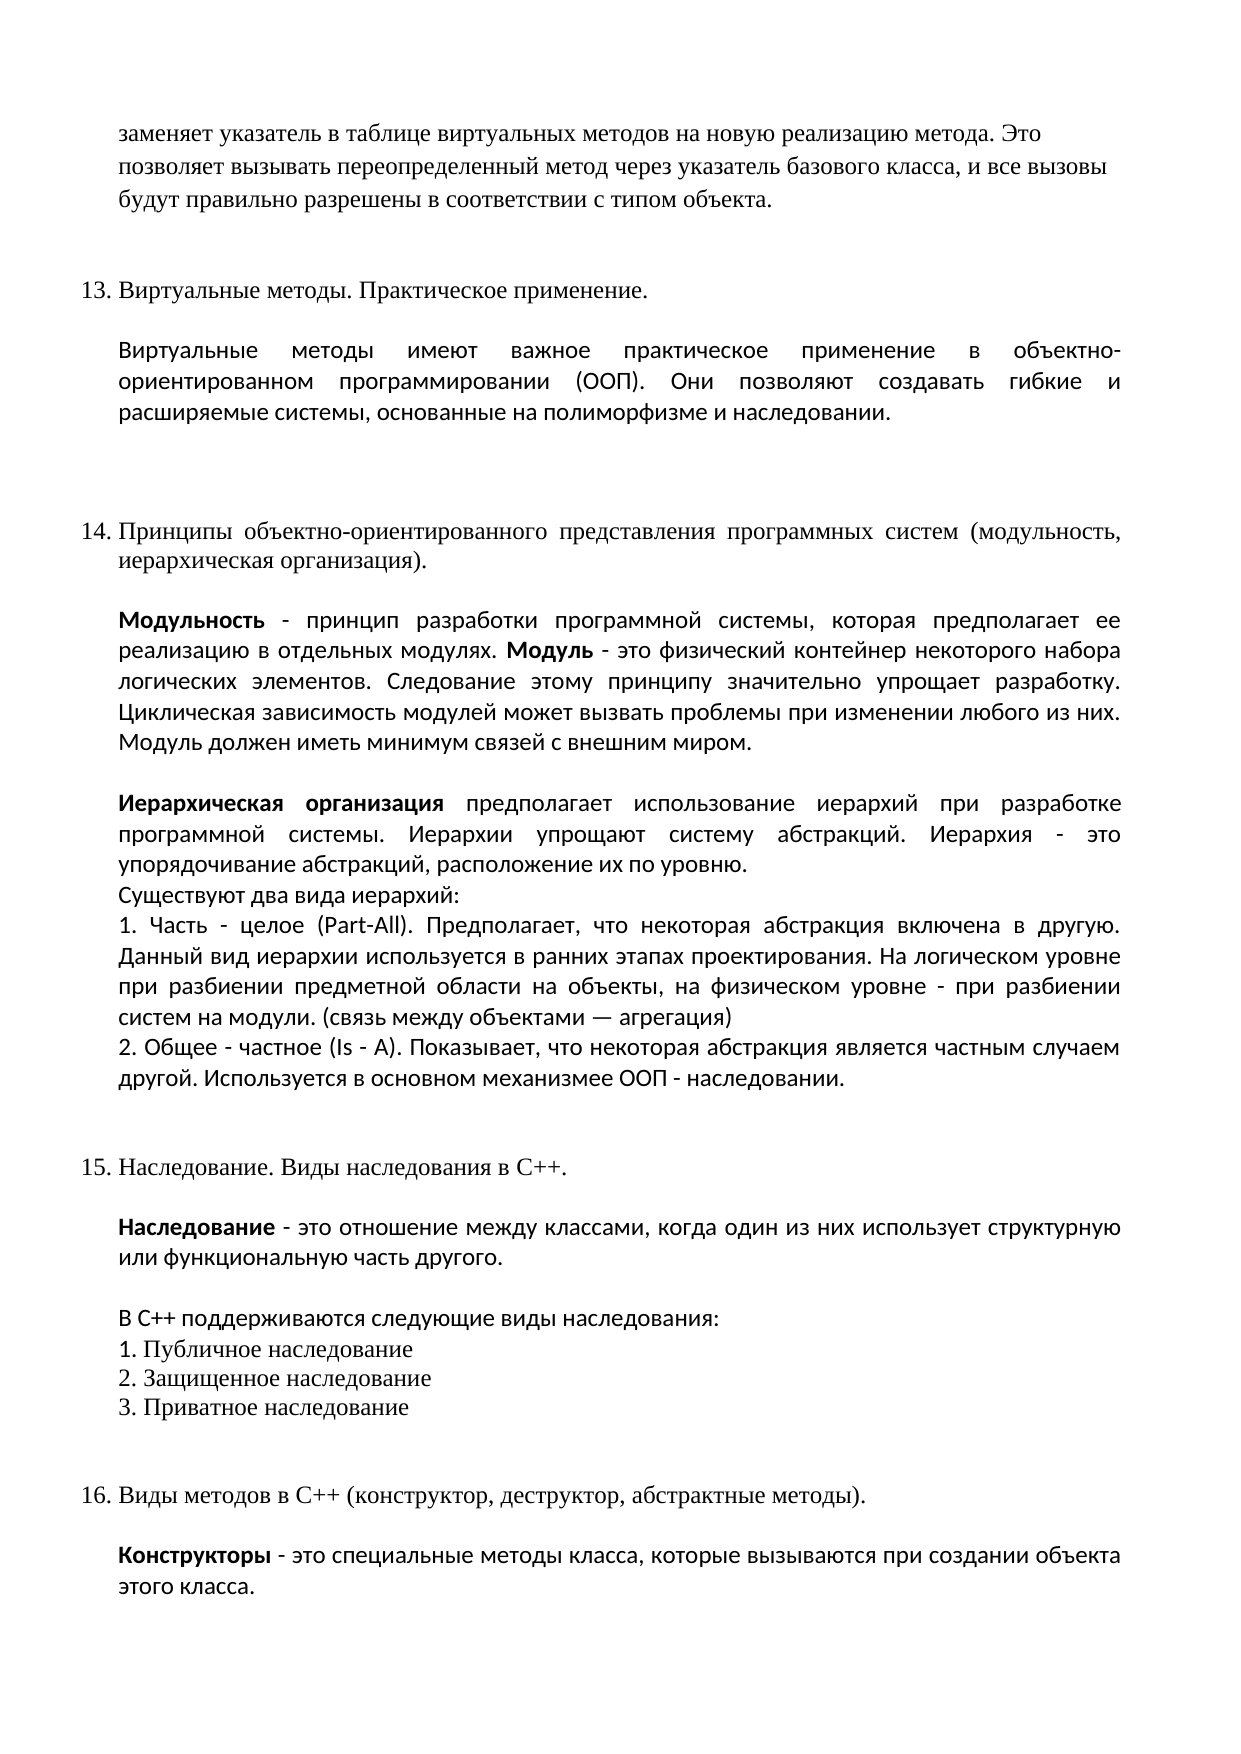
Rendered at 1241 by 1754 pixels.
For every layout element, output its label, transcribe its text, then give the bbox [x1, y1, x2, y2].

list В C++ поддерживаются следующие виды наследования: [118, 1302, 1122, 1333]
list 2. Защищенное наследование [118, 1363, 1122, 1392]
list Наследование. Виды наследования в C++. [81, 1152, 1122, 1180]
list Иерархическая организация предполагает использование иерархий при разработке программной системы. Иерархии упрощают систему абстракций. Иерархия - это упорядочивание абстракций, расположение их по уровню. [118, 787, 1122, 879]
list Существуют два вида иерархий: [118, 879, 1122, 909]
list 1. Публичное наследование [118, 1333, 1122, 1363]
list 2. Общее - частное (Is - A). Показывает, что некоторая абстракция является частным случаем другой. Используется в основном механизмее ООП - наследовании. [118, 1031, 1122, 1092]
list 3. Приватное наследование [118, 1392, 1122, 1421]
list Виртуальные методы имеют важное практическое применение в объектно-ориентированном программировании (ООП). Они позволяют создавать гибкие и расширяемые системы, основанные на полиморфизме и наследовании. [118, 335, 1122, 426]
text заменяет указатель в таблице виртуальных методов на новую реализацию метода. Это позволяет вызывать переопределенный метод через указатель базового класса, и все вызовы будут правильно разрешены в соответствии с типом объекта. [118, 118, 1122, 213]
list Принципы объектно-ориентированного представления программных систем (модульность, иерархическая организация). [81, 516, 1122, 573]
list 1. Часть - целое (Part-All). Предполагает, что некоторая абстракция включена в другую. Данный вид иерархии используется в ранних этапах проектирования. На логическом уровне при разбиении предметной области на объекты, на физическом уровне - при разбиении систем на модули. (связь между объектами — агрегация) [118, 909, 1122, 1031]
list Модульность - принцип разработки программной системы, которая предполагает ее реализацию в отдельных модулях. Модуль - это физический контейнер некоторого набора логических элементов. Следование этому принципу значительно упрощает разработку. Циклическая зависимость модулей может вызвать проблемы при изменении любого из них. Модуль должен иметь минимум связей с внешним миром. [118, 604, 1122, 757]
list Виды методов в С++ (конструктор, деструктор, абстрактные методы). [81, 1480, 1122, 1509]
list Конструкторы - это специальные методы класса, которые вызываются при создании объекта этого класса. [118, 1539, 1122, 1601]
list Наследование - это отношение между классами, когда один из них использует структурную или функциональную часть другого. [118, 1211, 1122, 1272]
list Виртуальные методы. Практическое применение. [81, 275, 1122, 304]
